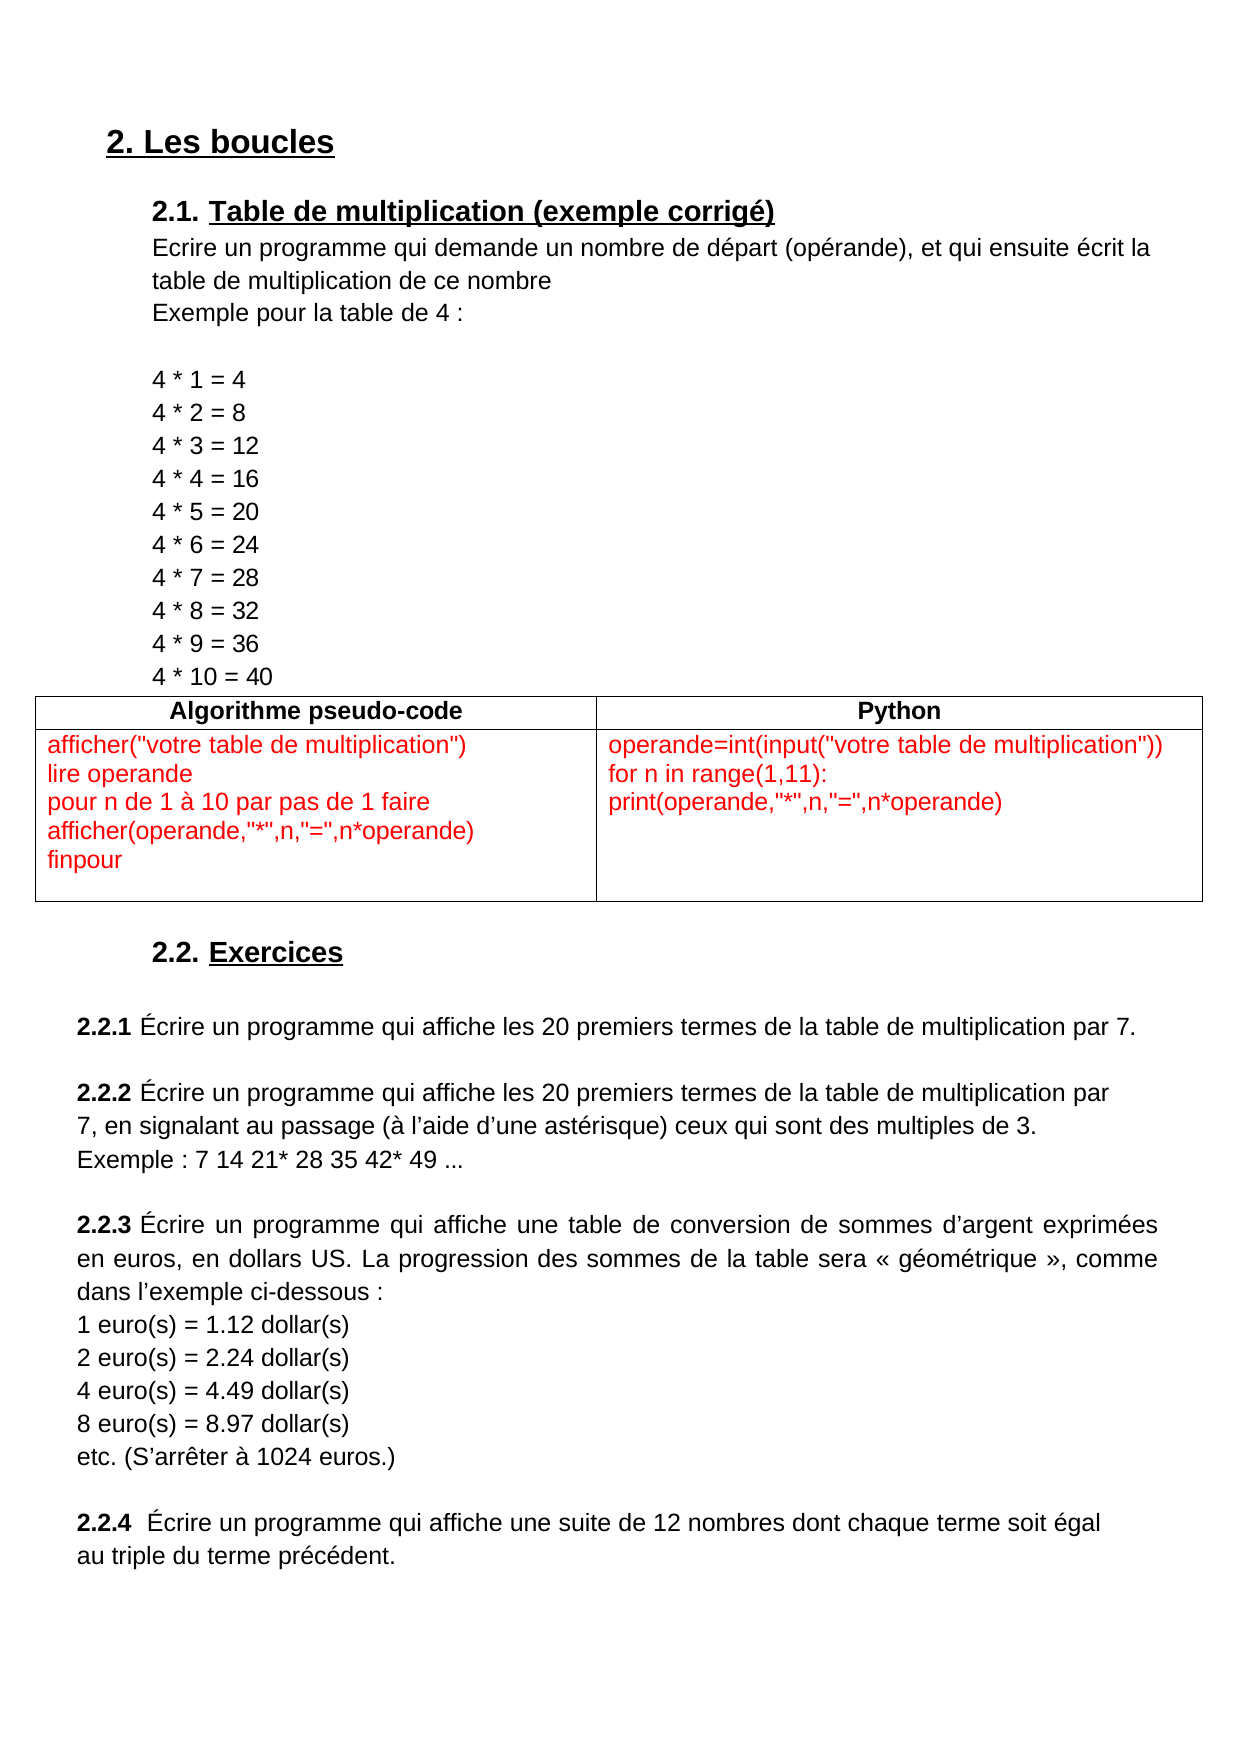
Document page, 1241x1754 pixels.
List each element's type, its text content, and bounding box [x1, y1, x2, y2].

table_header Python [597, 697, 1202, 729]
table_header Algorithme pseudo-code [36, 697, 596, 729]
text Ecrire un programme qui demande un nombre de départ (opérande), et qui ensuite écrit la table de multiplication de ce nombre [152, 233, 1166, 294]
text Exemple : 7 14 21* 28 35 42* 49 ... [77, 1144, 1213, 1173]
text 4 * 9 = 36 [152, 629, 1213, 658]
text Exemple pour la table de 4 : [152, 299, 1213, 327]
text 2 euro(s) = 2.24 dollar(s) [77, 1343, 1213, 1371]
table_cell operande=int(input("votre table de multiplication")) for n in range(1,11): print(operande,"*",n,"=",n*operande) [597, 730, 1202, 901]
list Écrire un programme qui affiche les 20 premiers termes de la table de multiplication par 7. [77, 1012, 1213, 1041]
text 4 * 10 = 40 [152, 662, 1213, 691]
text 4 * 3 = 12 [152, 431, 1213, 459]
text 4 euro(s) = 4.49 dollar(s) [77, 1376, 1213, 1404]
text 4 * 8 = 32 [152, 596, 1213, 625]
text 4 * 7 = 28 [152, 563, 1213, 592]
list Écrire un programme qui affiche une table de conversion de sommes d’argent exprimées en euros, en dollars US. La progression des sommes de la table sera « géométrique », comme dans l’exemple ci-dessous : [77, 1211, 1158, 1305]
list Écrire un programme qui affiche une suite de 12 nombres dont chaque terme soit égal au triple du terme précédent. [77, 1508, 1134, 1570]
text 4 * 2 = 8 [152, 398, 1213, 427]
text 8 euro(s) = 8.97 dollar(s) [77, 1409, 1213, 1438]
text 4 * 1 = 4 [152, 365, 1213, 393]
text 4 * 5 = 20 [152, 497, 1213, 526]
subtitle Exercices [152, 935, 1213, 968]
table_cell afficher("votre table de multiplication") lire operande pour n de 1 à 10 par pas de 1 faire afficher(operande,"*",n,"=",n*operande) finpour [36, 730, 596, 901]
subtitle Table de multiplication (exemple corrigé) [152, 194, 1213, 227]
text 1 euro(s) = 1.12 dollar(s) [77, 1309, 1213, 1338]
subtitle Les boucles [106, 122, 1213, 161]
list Écrire un programme qui affiche les 20 premiers termes de la table de multiplication par 7, en signalant au passage (à l’aide d’une astérisque) ceux qui sont des multiples de 3. [77, 1078, 1136, 1140]
text 4 * 4 = 16 [152, 464, 1213, 493]
text etc. (S’arrêter à 1024 euros.) [77, 1442, 1213, 1471]
text 4 * 6 = 24 [152, 530, 1213, 559]
